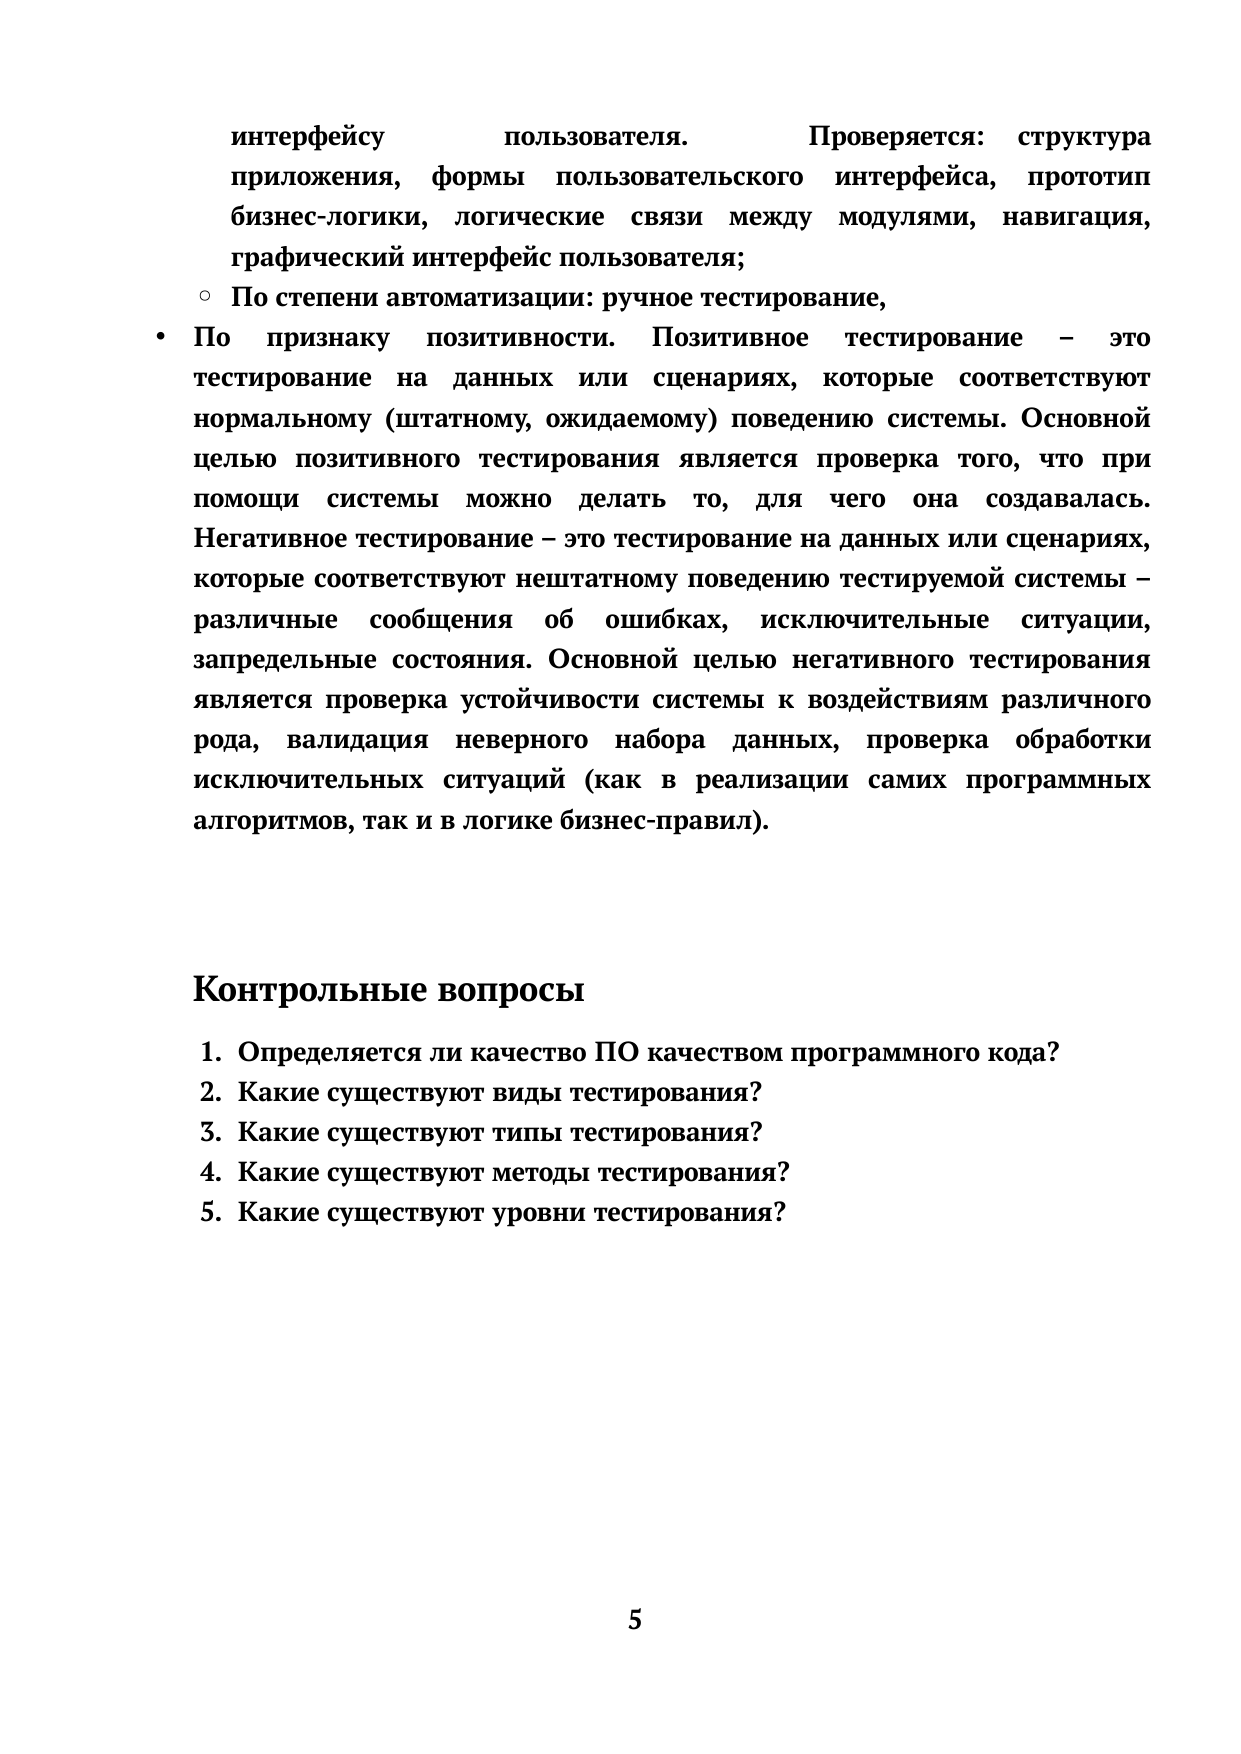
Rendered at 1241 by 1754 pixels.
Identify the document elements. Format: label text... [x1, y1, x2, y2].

list Определяется ли качество ПО качеством программного кода? [200, 1034, 1152, 1067]
list По степени автоматизации: ручное тестирование, [193, 279, 1152, 313]
list Какие существуют методы тестирования? [200, 1154, 1152, 1188]
list Какие существуют типы тестирования? [200, 1114, 1152, 1148]
list интерфейсу пользователя. Проверяется: структура приложения, формы пользовательского интерфейса, прототип бизнес-логики, логические связи между модулями, навигация, графический интерфейс пользователя; [193, 118, 1152, 272]
list Какие существуют уровни тестирования? [200, 1194, 1152, 1228]
subtitle Контрольные вопросы [192, 966, 1152, 1010]
list По признаку позитивности. Позитивное тестирование – это тестирование на данных или сценариях, которые соответствуют нормальному (штатному, ожидаемому) поведению системы. Основной целью позитивного тестирования является проверка того, что при помощи системы можно делать то, для чего она создавалась. Негативное тестирование – это тестирование на данных или сценариях, которые соответствуют нештатному поведению тестируемой системы – различные сообщения об ошибках, исключительные ситуации, запредельные состояния. Основной целью негативного тестирования является проверка устойчивости системы к воздействиям различного рода, валидация неверного набора данных, проверка обработки исключительных ситуаций (как в реализации самих программных алгоритмов, так и в логике бизнес-правил). [156, 319, 1152, 835]
list Какие существуют виды тестирования? [200, 1074, 1152, 1107]
